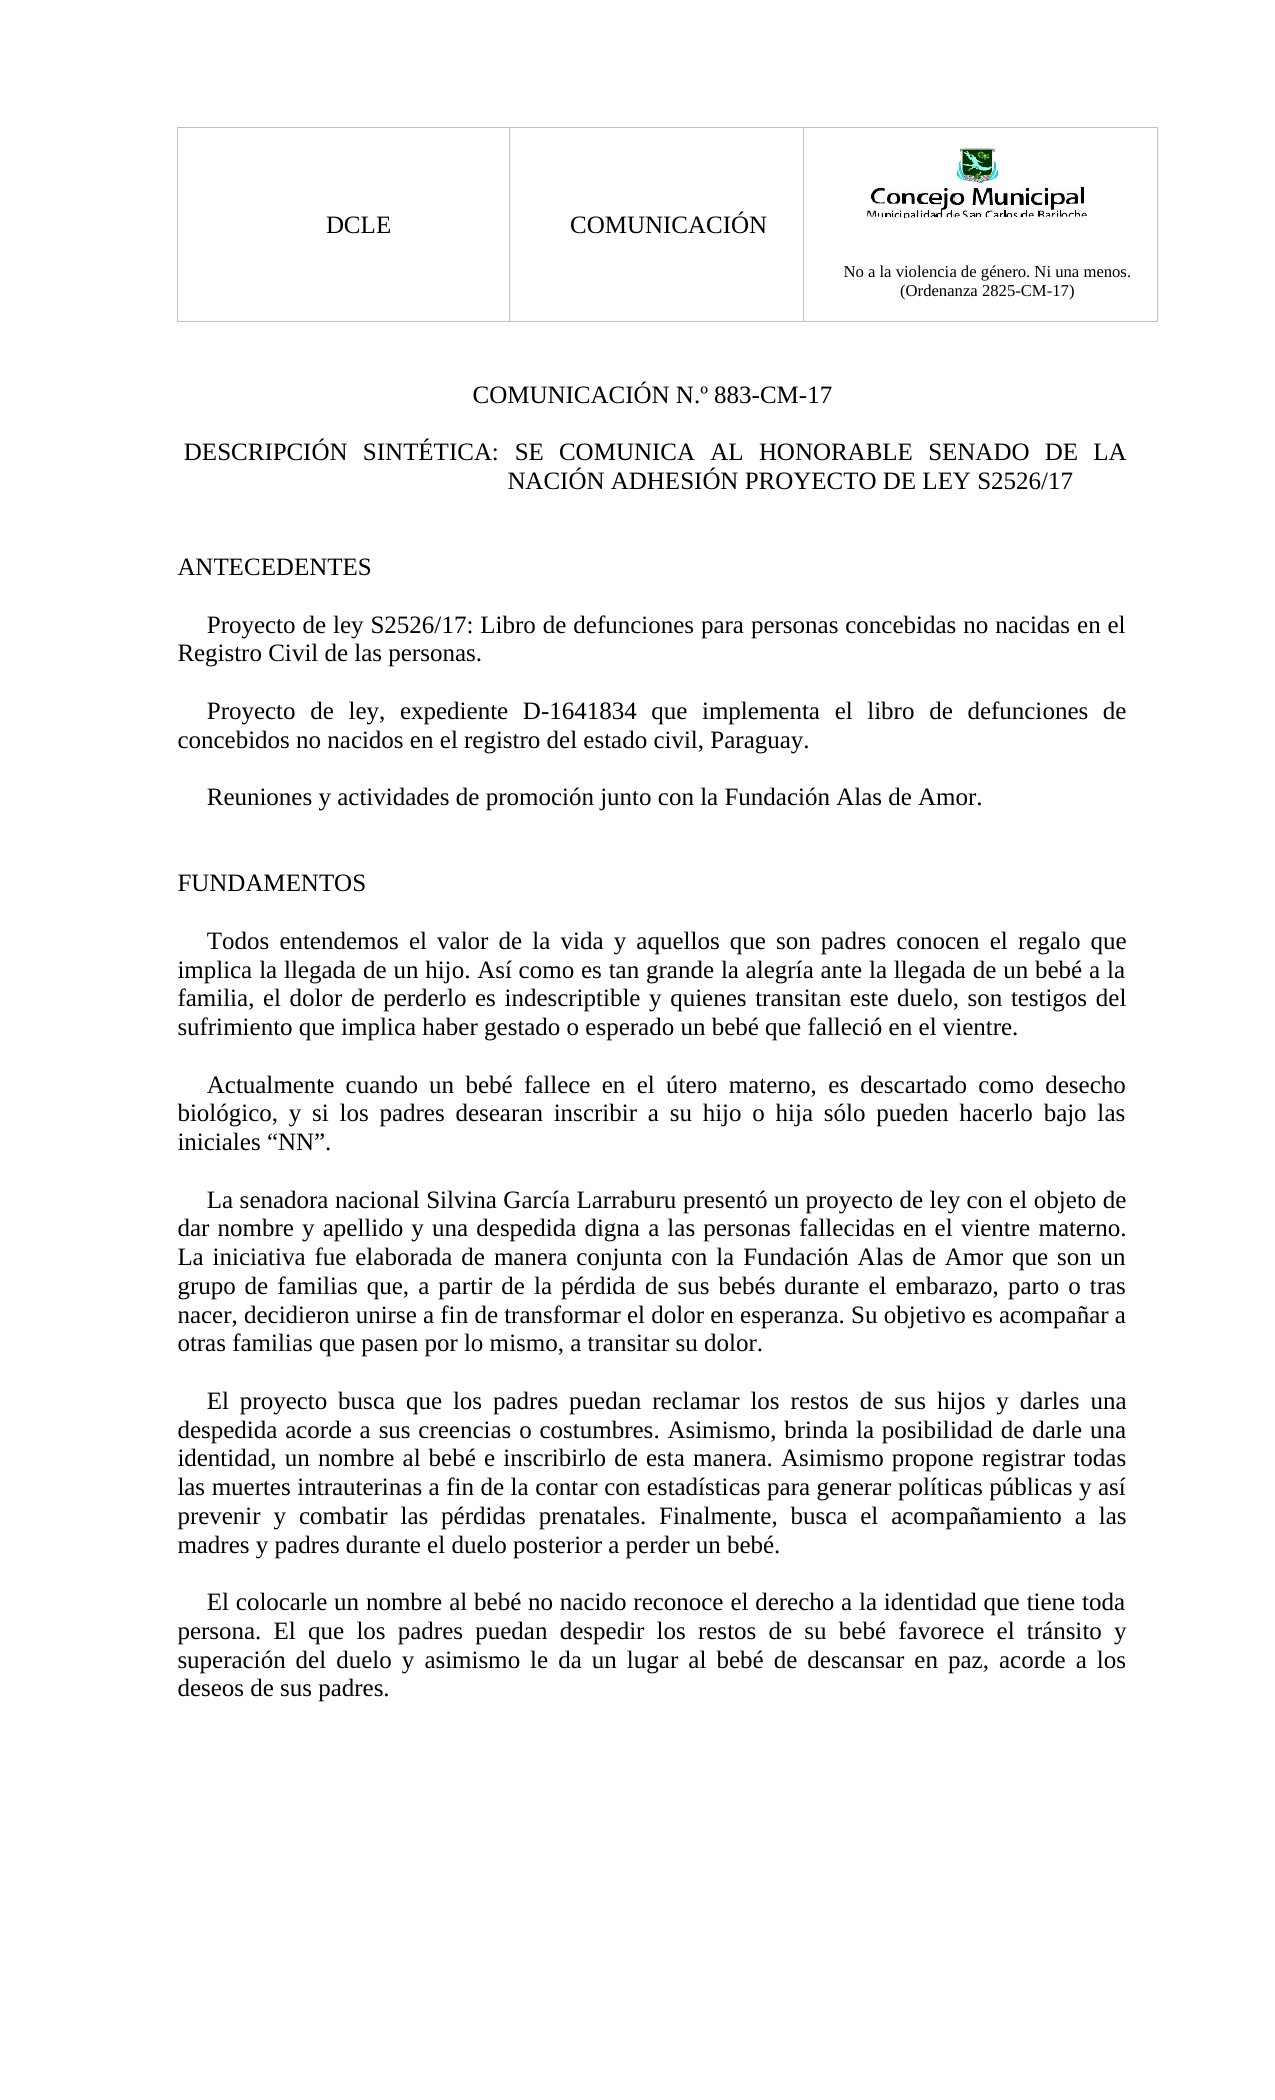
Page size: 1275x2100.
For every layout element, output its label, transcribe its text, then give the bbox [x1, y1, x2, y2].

text Reuniones y actividades de promoción junto con la Fundación Alas de Amor. [177, 782, 1127, 811]
text Proyecto de ley, expediente D-1641834 que implementa el libro de defunciones de concebidos no nacidos en el registro del estado civil, Paraguay. [177, 696, 1127, 753]
text Proyecto de ley S2526/17: Libro de defunciones para personas concebidas no nacidas en el Registro Civil de las personas. [177, 610, 1127, 667]
text La senadora nacional Silvina García Larraburu presentó un proyecto de ley con el objeto de dar nombre y apellido y una despedida digna a las personas fallecidas en el vientre materno. La iniciativa fue elaborada de manera conjunta con la Fundación Alas de Amor que son un grupo de familias que, a partir de la pérdida de sus bebés durante el embarazo, parto o tras nacer, decidieron unirse a fin de transformar el dolor en esperanza. Su objetivo es acompañar a otras familias que pasen por lo mismo, a transitar su dolor. [177, 1185, 1127, 1357]
text El proyecto busca que los padres puedan reclamar los restos de sus hijos y darles una despedida acorde a sus creencias o costumbres. Asimismo, brinda la posibilidad de darle una identidad, un nombre al bebé e inscribirlo de esta manera. Asimismo propone registrar todas las muertes intrauterinas a fin de la contar con estadísticas para generar políticas públicas y así prevenir y combatir las pérdidas prenatales. Finalmente, busca el acompañamiento a las madres y padres durante el duelo posterior a perder un bebé. [177, 1386, 1127, 1558]
text El colocarle un nombre al bebé no nacido reconoce el derecho a la identidad que tiene toda persona. El que los padres puedan despedir los restos de su bebé favorece el tránsito y superación del duelo y asimismo le da un lugar al bebé de descansar en paz, acorde a los deseos de sus padres. [177, 1587, 1127, 1702]
text ANTECEDENTES [177, 552, 1127, 581]
text Actualmente cuando un bebé fallece en el útero materno, es descartado como desecho biológico, y si los padres desearan inscribir a su hijo o hija sólo pueden hacerlo bajo las iniciales “NN”. [177, 1070, 1127, 1156]
text COMUNICACIÓN N.º 883-CM-17 [177, 380, 1127, 408]
text DESCRIPCIÓN SINTÉTICA: SE COMUNICA AL HONORABLE SENADO DE LA NACIÓN ADHESIÓN PROYECTO DE LEY S2526/17 [184, 437, 1127, 495]
text FUNDAMENTOS [177, 868, 1127, 897]
text Todos entendemos el valor de la vida y aquellos que son padres conocen el regalo que implica la llegada de un hijo. Así como es tan grande la alegría ante la llegada de un bebé a la familia, el dolor de perderlo es indescriptible y quienes transitan este duelo, son testigos del sufrimiento que implica haber gestado o esperado un bebé que falleció en el vientre. [177, 926, 1127, 1041]
